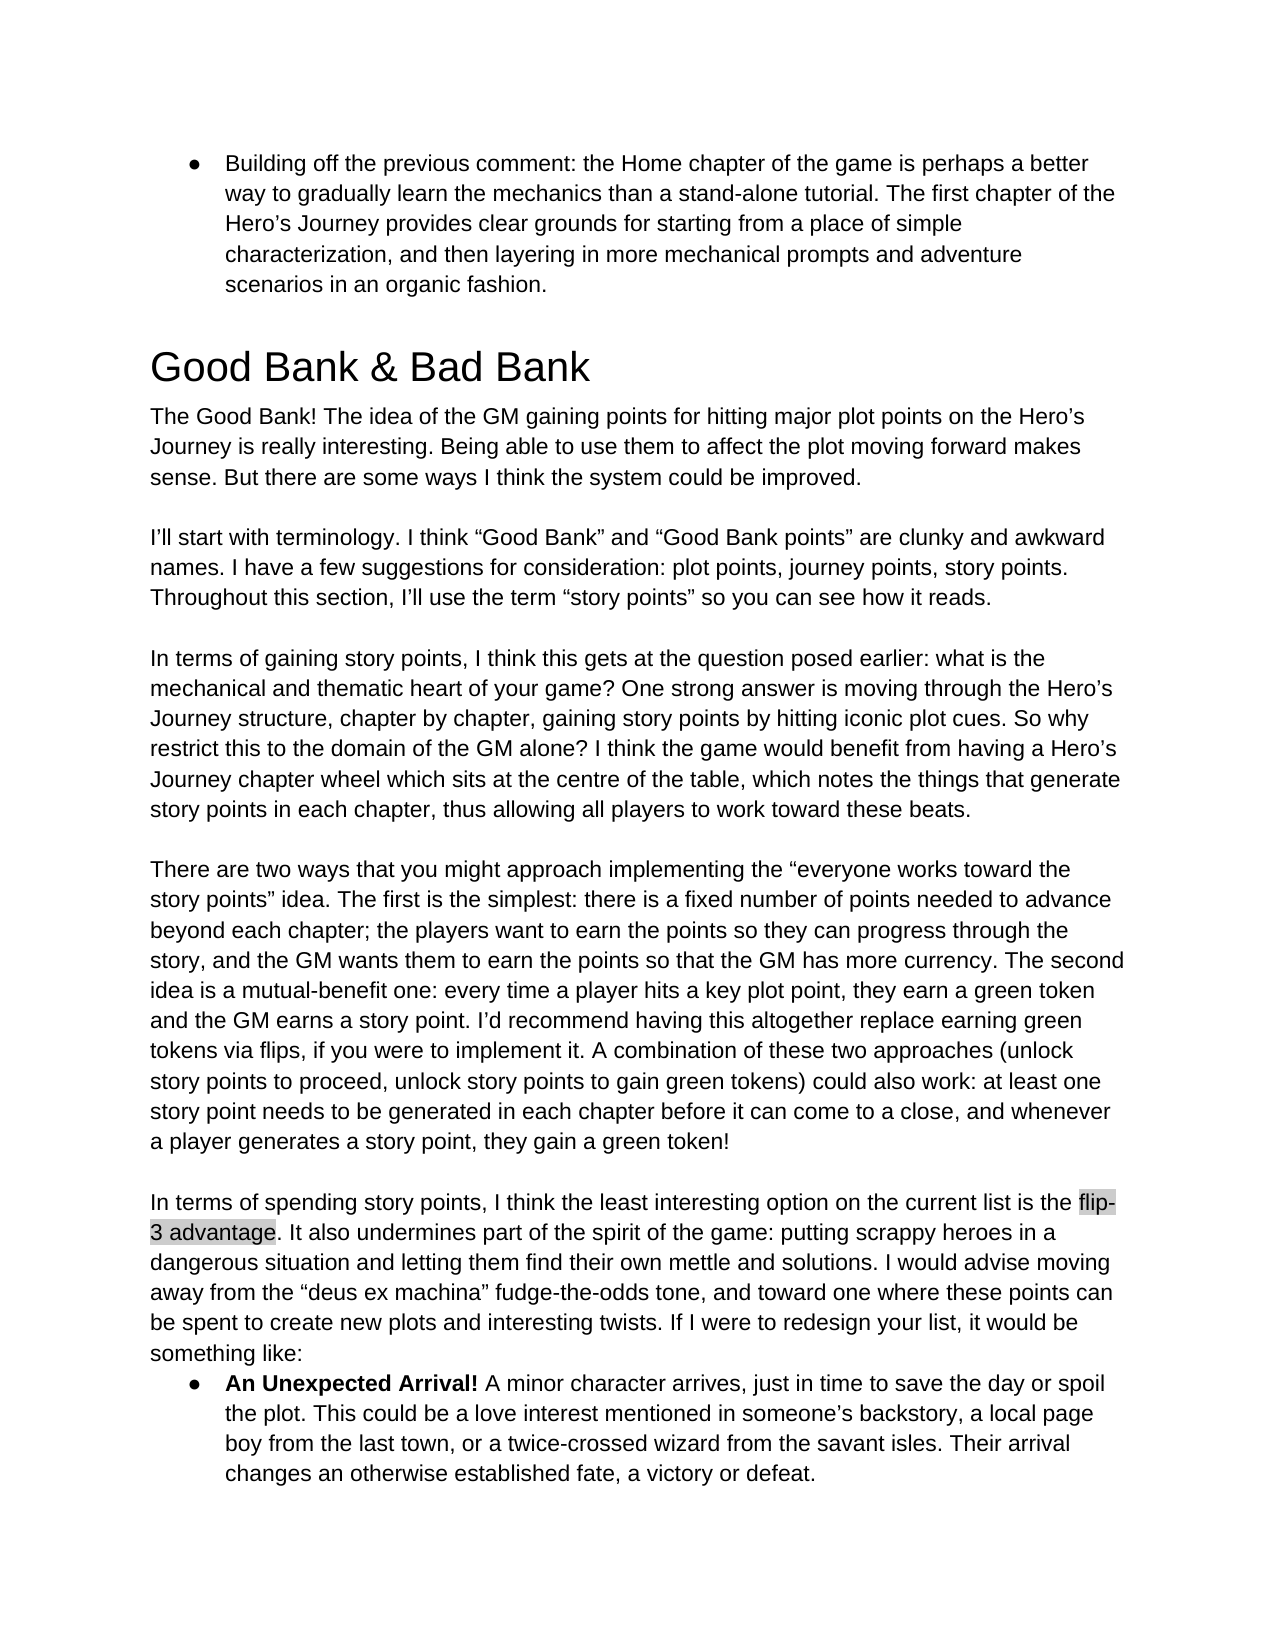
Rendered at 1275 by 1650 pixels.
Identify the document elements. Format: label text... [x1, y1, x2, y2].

subtitle Good Bank & Bad Bank [150, 343, 1125, 391]
text There are two ways that you might approach implementing the “everyone works toward the story points” idea. The first is the simplest: there is a fixed number of points needed to advance beyond each chapter; the players want to earn the points so they can progress through the story, and the GM wants them to earn the points so that the GM has more currency. The second idea is a mutual-benefit one: every time a player hits a key plot point, they earn a green token and the GM earns a story point. I’d recommend having this altogether replace earning green tokens via flips, if you were to implement it. A combination of these two approaches (unlock story points to proceed, unlock story points to gain green tokens) could also work: at least one story point needs to be generated in each chapter before it can come to a close, and whenever a player generates a story point, they gain a green token! [150, 826, 1125, 1154]
text In terms of gaining story points, I think this gets at the question posed earlier: what is the mechanical and thematic heart of your game? One strong answer is moving through the Hero’s Journey structure, chapter by chapter, gaining story points by hitting iconic plot cues. So why restrict this to the domain of the GM alone? I think the game would benefit from having a Hero’s Journey chapter wheel which sits at the centre of the table, which notes the things that generate story points in each chapter, thus allowing all players to work toward these beats. [150, 614, 1125, 822]
list Building off the previous comment: the Home chapter of the game is perhaps a better way to gradually learn the mechanics than a stand-alone tutorial. The first chapter of the Hero’s Journey provides clear grounds for starting from a place of simple characterization, and then layering in more mechanical prompts and adventure scenarios in an organic fashion. [187, 150, 1125, 297]
list An Unexpected Arrival! A minor character arrives, just in time to save the day or spoil the plot. This could be a love interest mentioned in someone’s backstory, a local page boy from the last town, or a twice-crossed wizard from the savant isles. Their arrival changes an otherwise established fate, a victory or defeat. [187, 1370, 1125, 1487]
text I’ll start with terminology. I think “Good Bank” and “Good Bank points” are clunky and awkward names. I have a few suggestions for consideration: plot points, journey points, story points. Throughout this section, I’ll use the term “story points” so you can see how it reads. [150, 524, 1125, 611]
text In terms of spending story points, I think the least interesting option on the current list is the flip-3 advantage. It also undermines part of the spirit of the game: putting scrappy heroes in a dangerous situation and letting them find their own mettle and solutions. I would advise moving away from the “deus ex machina” fudge-the-odds tone, and toward one where these points can be spent to create new plots and interesting twists. If I were to redesign your list, it would be something like: [150, 1188, 1125, 1366]
text The Good Bank! The idea of the GM gaining points for hitting major plot points on the Hero’s Journey is really interesting. Being able to use them to affect the plot moving forward makes sense. But there are some ways I think the system could be improved. [150, 403, 1125, 490]
